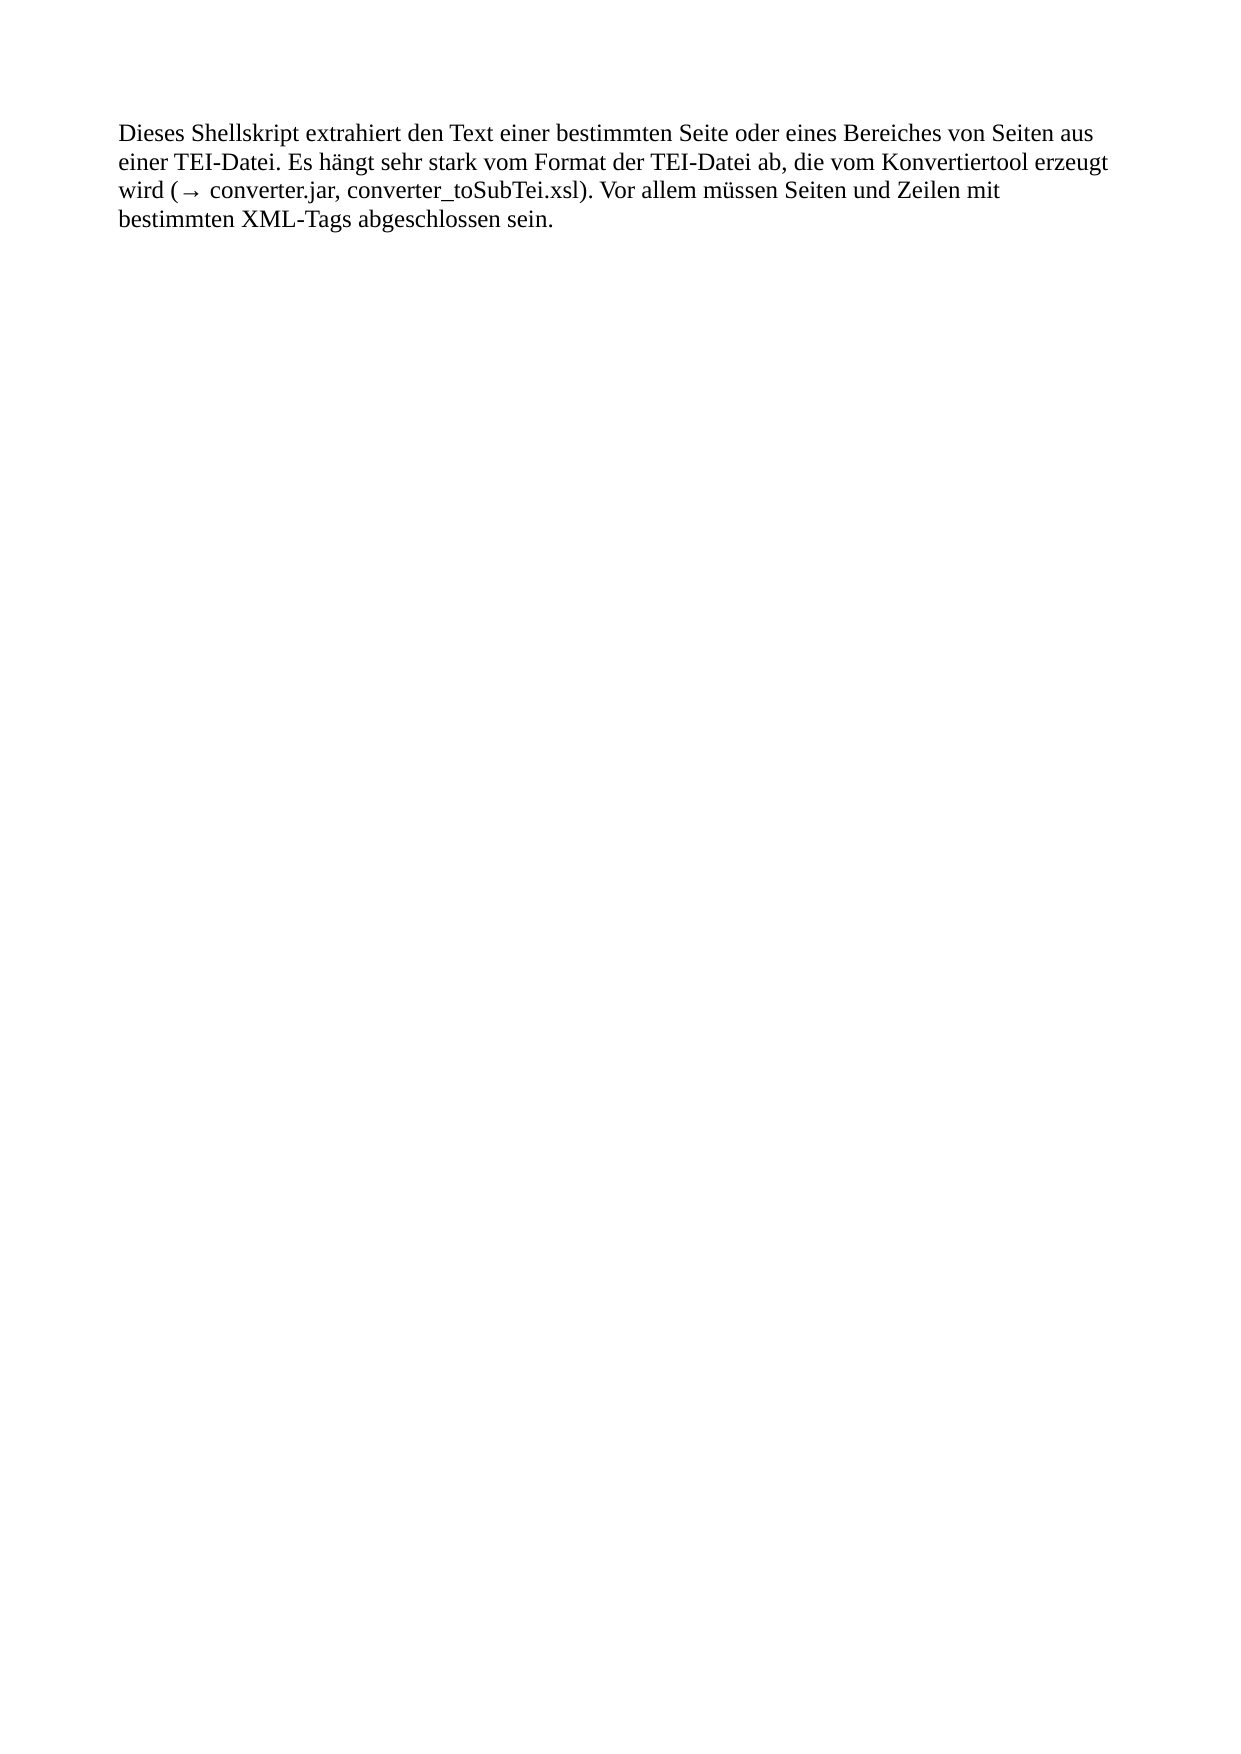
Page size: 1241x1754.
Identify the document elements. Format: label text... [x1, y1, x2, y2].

text Dieses Shellskript extrahiert den Text einer bestimmten Seite oder eines Bereiches von Seiten aus einer TEI-Datei. Es hängt sehr stark vom Format der TEI-Datei ab, die vom Konvertiertool erzeugt wird (→ converter.jar, converter_toSubTei.xsl). Vor allem müssen Seiten und Zeilen mit bestimmten XML-Tags abgeschlossen sein. [118, 118, 1122, 233]
